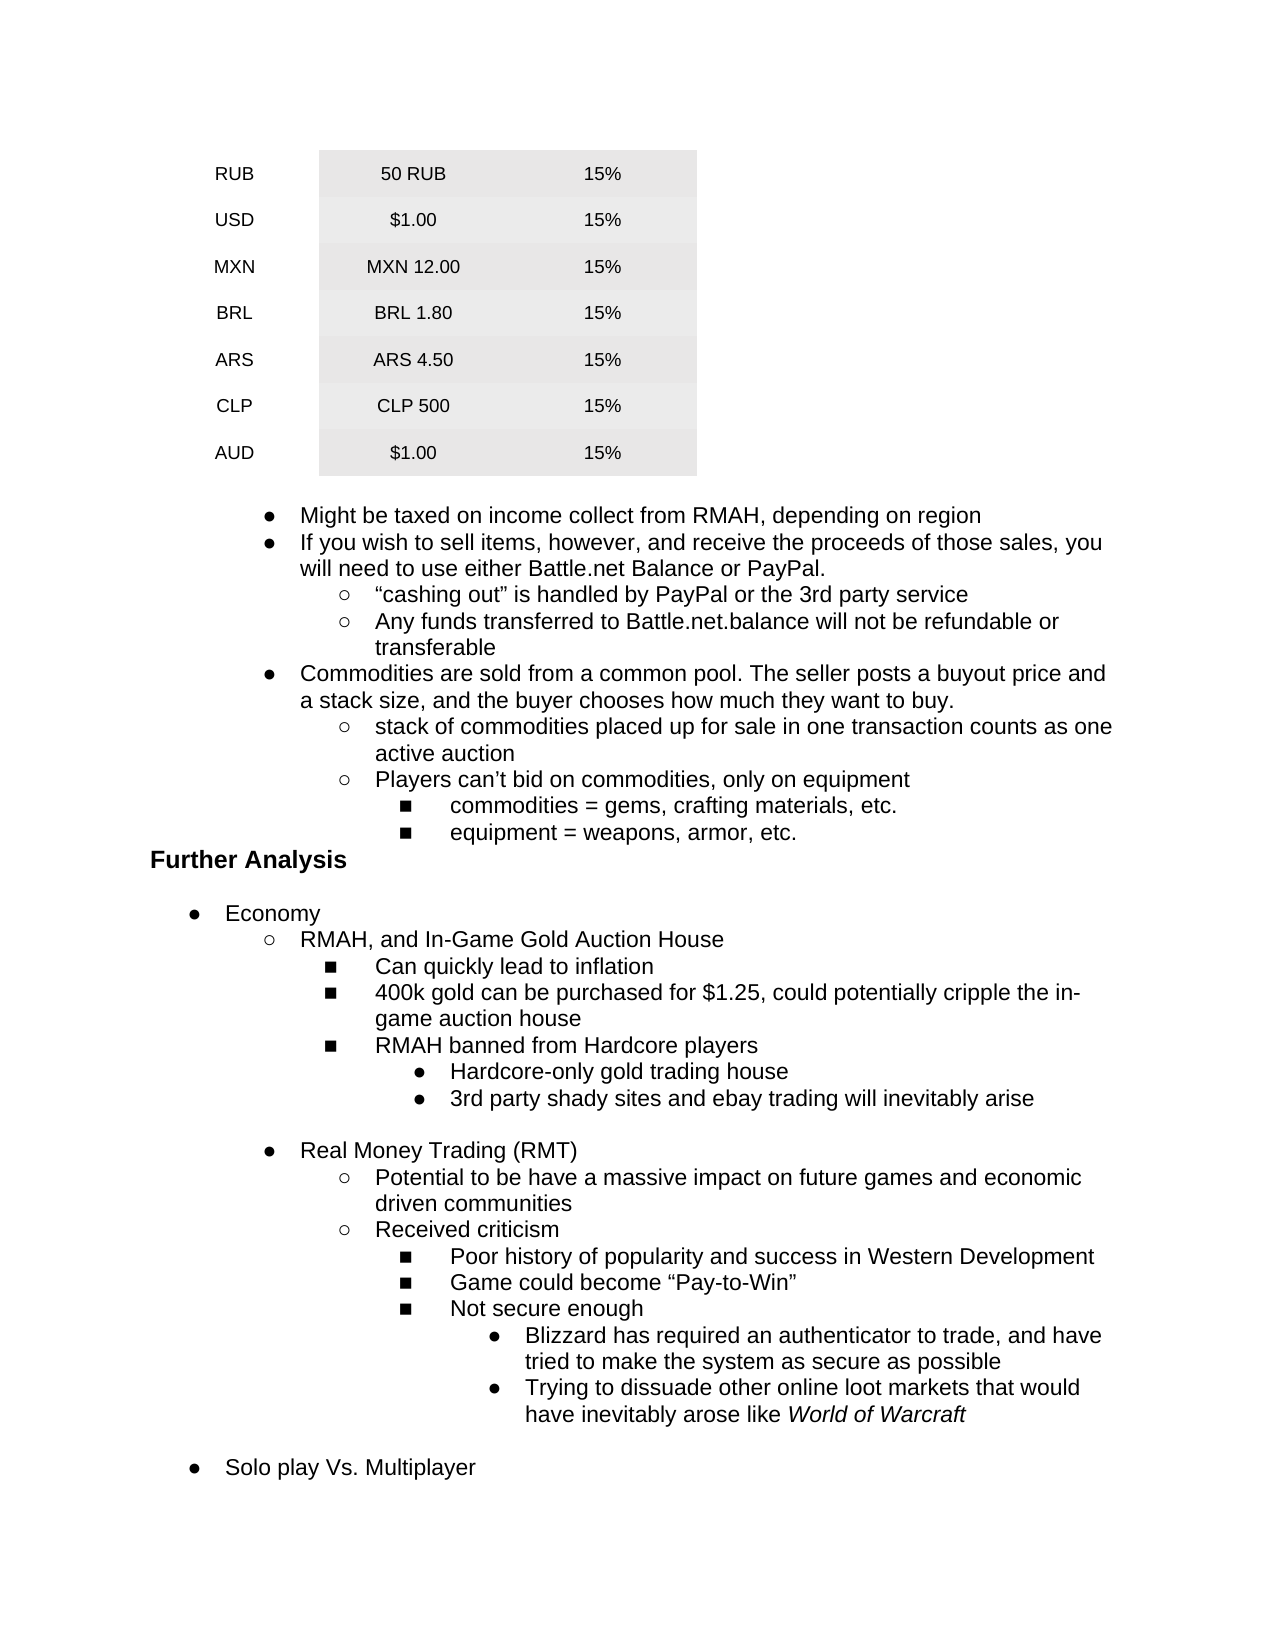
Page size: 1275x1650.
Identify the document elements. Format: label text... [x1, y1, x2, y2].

list Might be taxed on income collect from RMAH, depending on region [262, 502, 1125, 529]
list 3rd party shady sites and ebay trading will inevitably arise [412, 1084, 1125, 1111]
list Game could become “Pay-to-Win” [412, 1269, 1125, 1295]
list Poor history of popularity and success in Western Development [412, 1243, 1125, 1269]
list Trying to dissuade other online loot markets that would have inevitably arose like World of Warcraft [487, 1374, 1125, 1427]
table_cell CLP [150, 383, 319, 429]
list Can quickly lead to inflation [337, 953, 1125, 979]
table_cell 15% [508, 336, 697, 383]
table_cell USD [150, 197, 319, 243]
table_cell CLP 500 [319, 383, 508, 429]
table_cell BRL 1.80 [319, 290, 508, 336]
list equipment = weapons, armor, etc. [412, 818, 1125, 845]
table_cell 15% [508, 150, 697, 197]
list Players can’t bid on commodities, only on equipment [337, 766, 1125, 792]
table_cell $1.00 [319, 197, 508, 243]
list If you wish to sell items, however, and receive the proceeds of those sales, you will need to use either Battle.net Balance or PayPal. [262, 529, 1125, 581]
table_cell BRL [150, 290, 319, 336]
list Received criticism [337, 1216, 1125, 1243]
list “cashing out” is handled by PayPal or the 3rd party service [337, 581, 1125, 608]
list RMAH, and In-Game Gold Auction House [262, 926, 1125, 953]
table_cell ARS [150, 336, 319, 383]
list commodities = gems, crafting materials, etc. [412, 792, 1125, 818]
text Further Analysis [150, 845, 1125, 874]
list Real Money Trading (RMT) [262, 1137, 1125, 1163]
table_cell RUB [150, 150, 319, 197]
list Blizzard has required an authenticator to trade, and have tried to make the system as secure as possible [487, 1322, 1125, 1374]
list Any funds transferred to Battle.net.balance will not be refundable or transferable [337, 608, 1125, 660]
list Commodities are sold from a common pool. The seller posts a buyout price and a stack size, and the buyer chooses how much they want to buy. [262, 660, 1125, 713]
list Hardcore-only gold trading house [412, 1058, 1125, 1084]
table_cell 15% [508, 383, 697, 429]
table_cell 50 RUB [319, 150, 508, 197]
table_cell MXN [150, 243, 319, 290]
table_cell MXN 12.00 [319, 243, 508, 290]
table_cell 15% [508, 243, 697, 290]
list stack of commodities placed up for sale in one transaction counts as one active auction [337, 713, 1125, 766]
table_cell 15% [508, 197, 697, 243]
list 400k gold can be purchased for $1.25, could potentially cripple the in-game auction house [337, 979, 1125, 1032]
table_cell 15% [508, 290, 697, 336]
table_cell AUD [150, 429, 319, 476]
table_cell 15% [508, 429, 697, 476]
list Economy [187, 900, 1125, 926]
list Not secure enough [412, 1295, 1125, 1322]
table_cell ARS 4.50 [319, 336, 508, 383]
list Potential to be have a massive impact on future games and economic driven communities [337, 1163, 1125, 1216]
list RMAH banned from Hardcore players [337, 1032, 1125, 1058]
list Solo play Vs. Multiplayer [187, 1453, 1125, 1480]
table_cell $1.00 [319, 429, 508, 476]
